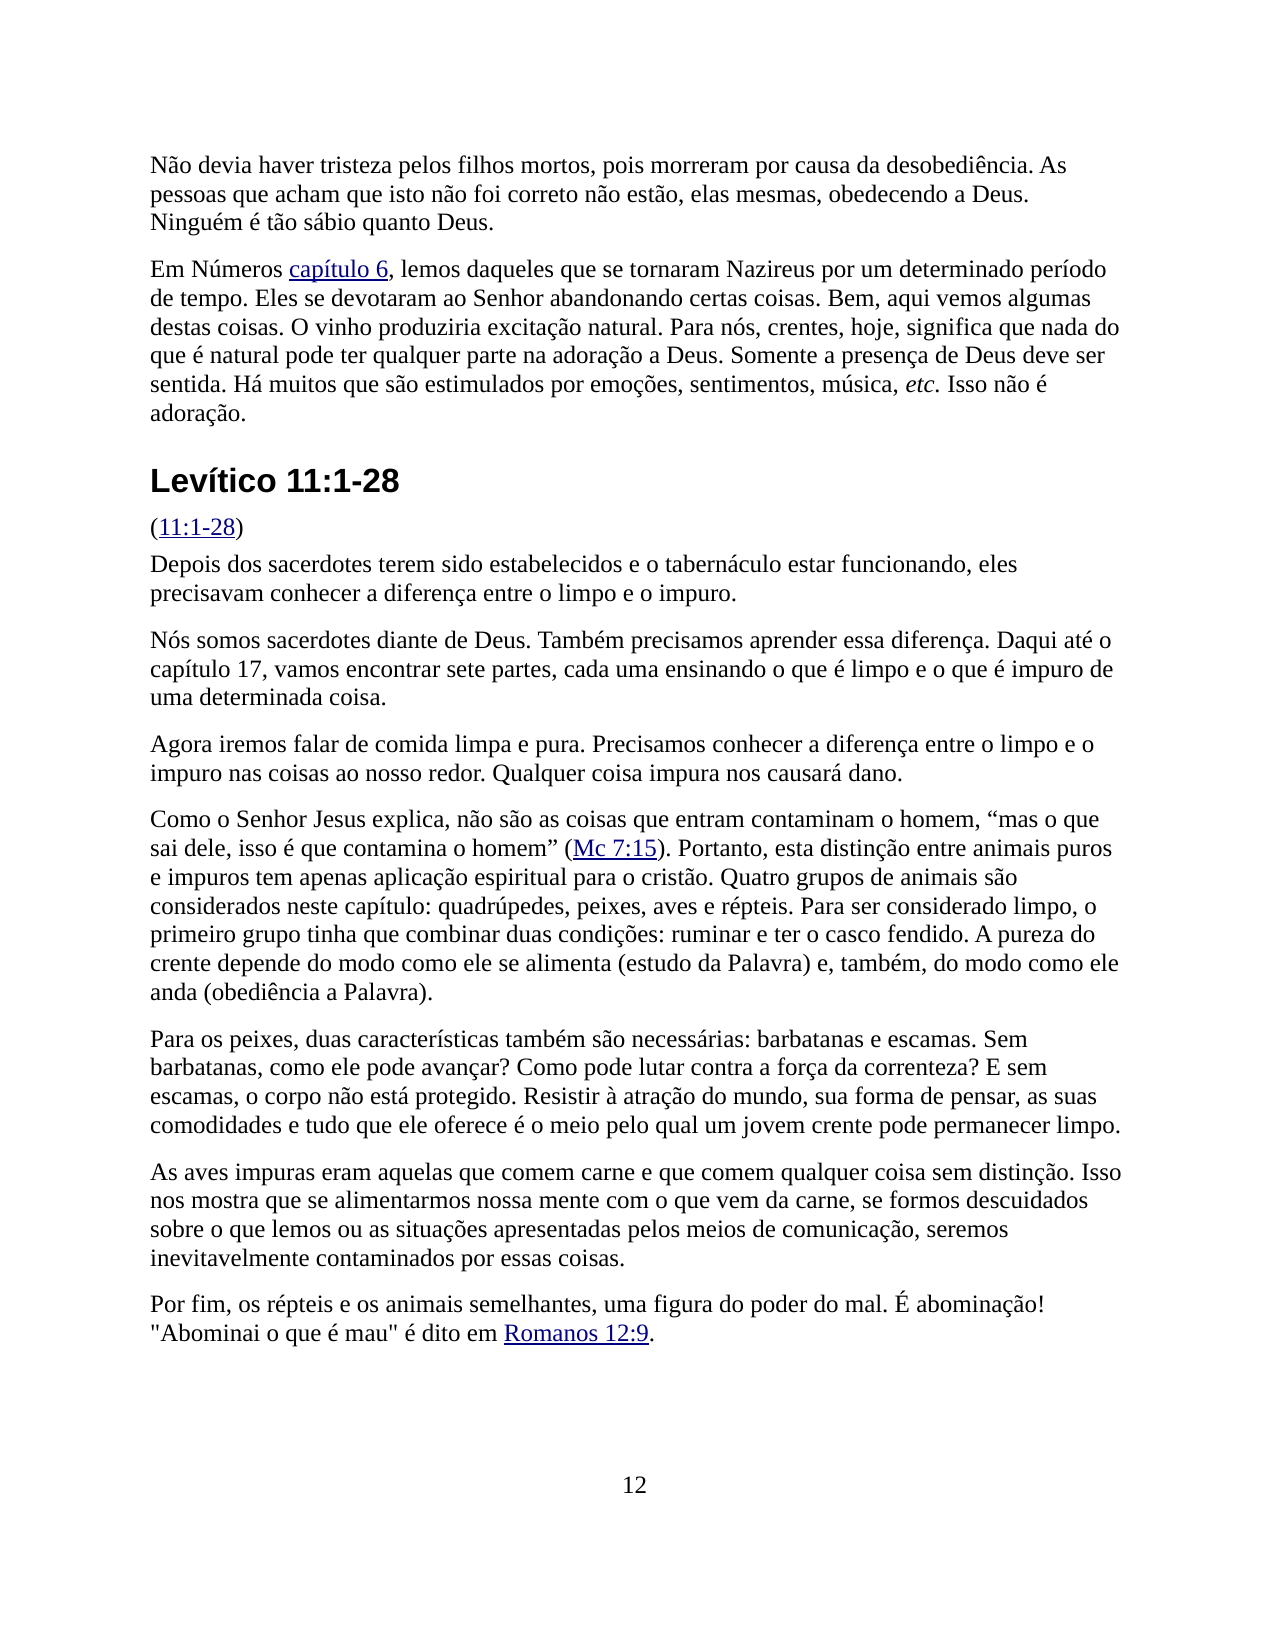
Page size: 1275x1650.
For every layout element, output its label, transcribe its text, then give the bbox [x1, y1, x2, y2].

text Para os peixes, duas características também são necessárias: barbatanas e escamas. Sem barbatanas, como ele pode avançar? Como pode lutar contra a força da correnteza? E sem escamas, o corpo não está protegido. Resistir à atração do mundo, sua forma de pensar, as suas comodidades e tudo que ele oferece é o meio pelo qual um jovem crente pode permanecer limpo. [150, 1024, 1125, 1139]
text Por fim, os répteis e os animais semelhantes, uma figura do poder do mal. É abominação! "Abominai o que é mau" é dito em Romanos 12:9. [150, 1289, 1125, 1347]
subtitle Levítico 11:1-28 [150, 461, 1125, 499]
text Agora iremos falar de comida limpa e pura. Precisamos conhecer a diferença entre o limpo e o impuro nas coisas ao nosso redor. Qualquer coisa impura nos causará dano. [150, 729, 1125, 787]
text Como o Senhor Jesus explica, não são as coisas que entram contaminam o homem, “mas o que sai dele, isso é que contamina o homem” (Mc 7:15). Portanto, esta distinção entre animais puros e impuros tem apenas aplicação espiritual para o cristão. Quatro grupos de animais são considerados neste capítulo: quadrúpedes, peixes, aves e répteis. Para ser considerado limpo, o primeiro grupo tinha que combinar duas condições: ruminar e ter o casco fendido. A pureza do crente depende do modo como ele se alimenta (estudo da Palavra) e, também, do modo como ele anda (obediência a Palavra). [150, 804, 1125, 1006]
text As aves impuras eram aquelas que comem carne e que comem qualquer coisa sem distinção. Isso nos mostra que se alimentarmos nossa mente com o que vem da carne, se formos descuidados sobre o que lemos ou as situações apresentadas pelos meios de comunicação, seremos inevitavelmente contaminados por essas coisas. [150, 1157, 1125, 1272]
text Não devia haver tristeza pelos filhos mortos, pois morreram por causa da desobediência. As pessoas que acham que isto não foi correto não estão, elas mesmas, obedecendo a Deus. Ninguém é tão sábio quanto Deus. [150, 150, 1125, 236]
text Em Números capítulo 6, lemos daqueles que se tornaram Nazireus por um determinado período de tempo. Eles se devotaram ao Senhor abandonando certas coisas. Bem, aqui vemos algumas destas coisas. O vinho produziria excitação natural. Para nós, crentes, hoje, significa que nada do que é natural pode ter qualquer parte na adoração a Deus. Somente a presença de Deus deve ser sentida. Há muitos que são estimulados por emoções, sentimentos, música, etc. Isso não é adoração. [150, 254, 1125, 427]
text Depois dos sacerdotes terem sido estabelecidos e o tabernáculo estar funcionando, eles precisavam conhecer a diferença entre o limpo e o impuro. [150, 549, 1125, 607]
text Nós somos sacerdotes diante de Deus. Também precisamos aprender essa diferença. Daqui até o capítulo 17, vamos encontrar sete partes, cada uma ensinando o que é limpo e o que é impuro de uma determinada coisa. [150, 625, 1125, 711]
text (11:1-28) [150, 512, 1125, 541]
